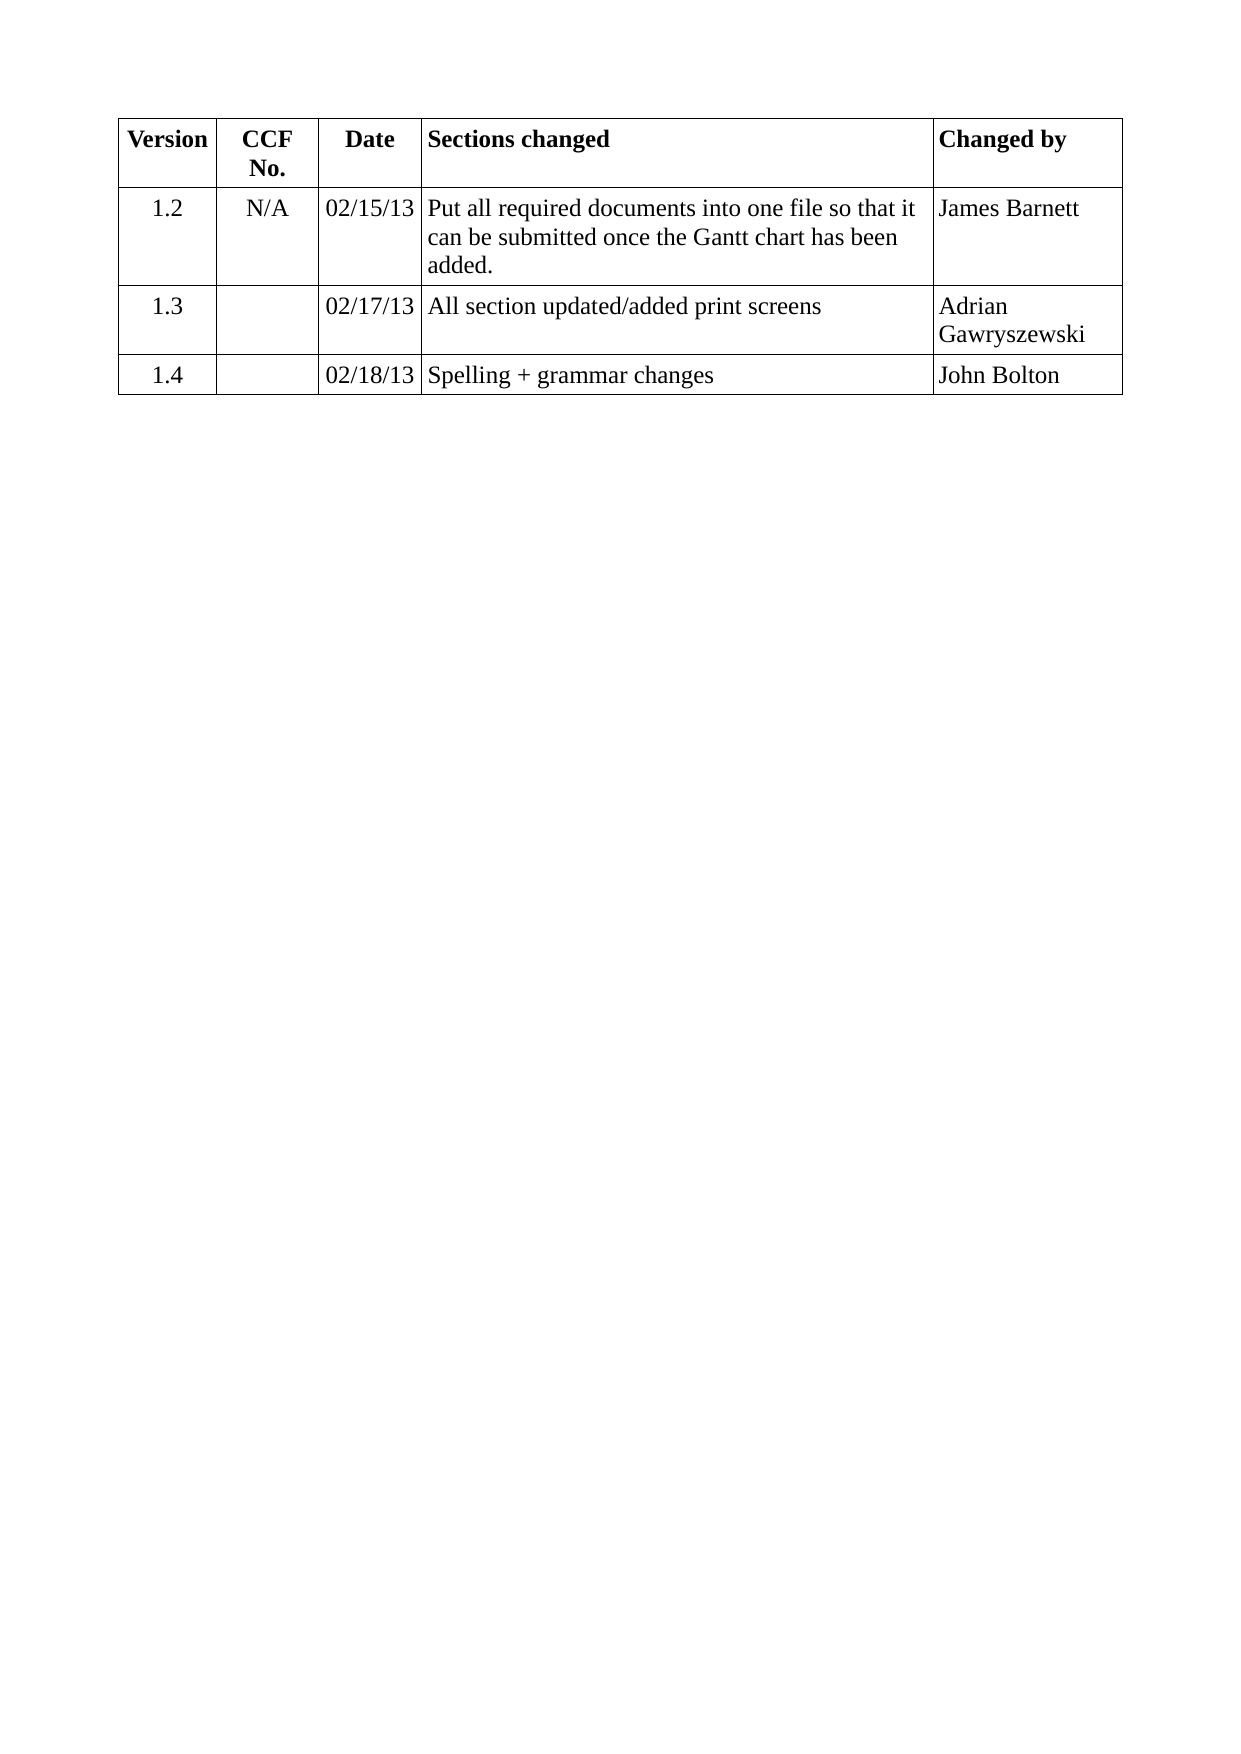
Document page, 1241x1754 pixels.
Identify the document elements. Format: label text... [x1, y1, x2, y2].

table_cell 1.3 [119, 286, 216, 354]
table_cell Put all required documents into one file so that it can be submitted once the Gantt chart has been added. [422, 188, 933, 285]
table_cell 1.2 [119, 188, 216, 285]
table_header Version [119, 119, 216, 187]
table_cell John Bolton [934, 355, 1122, 394]
table_cell [217, 355, 318, 394]
table_header Date [319, 119, 421, 187]
table_cell All section updated/added print screens [422, 286, 933, 354]
table_cell [217, 286, 318, 354]
table_cell 15/02/13 [319, 188, 421, 285]
table_cell 1.4 [119, 355, 216, 394]
table_header Changed by [934, 119, 1122, 187]
table_cell James Barnett [934, 188, 1122, 285]
table_cell 17/02/13 [319, 286, 421, 354]
table_cell N/A [217, 188, 318, 285]
table_header CCF No. [217, 119, 318, 187]
table_cell Adrian Gawryszewski [934, 286, 1122, 354]
table_cell 18/02/13 [319, 355, 421, 394]
table_cell Spelling + grammar changes [422, 355, 933, 394]
table_header Sections changed [422, 119, 933, 187]
